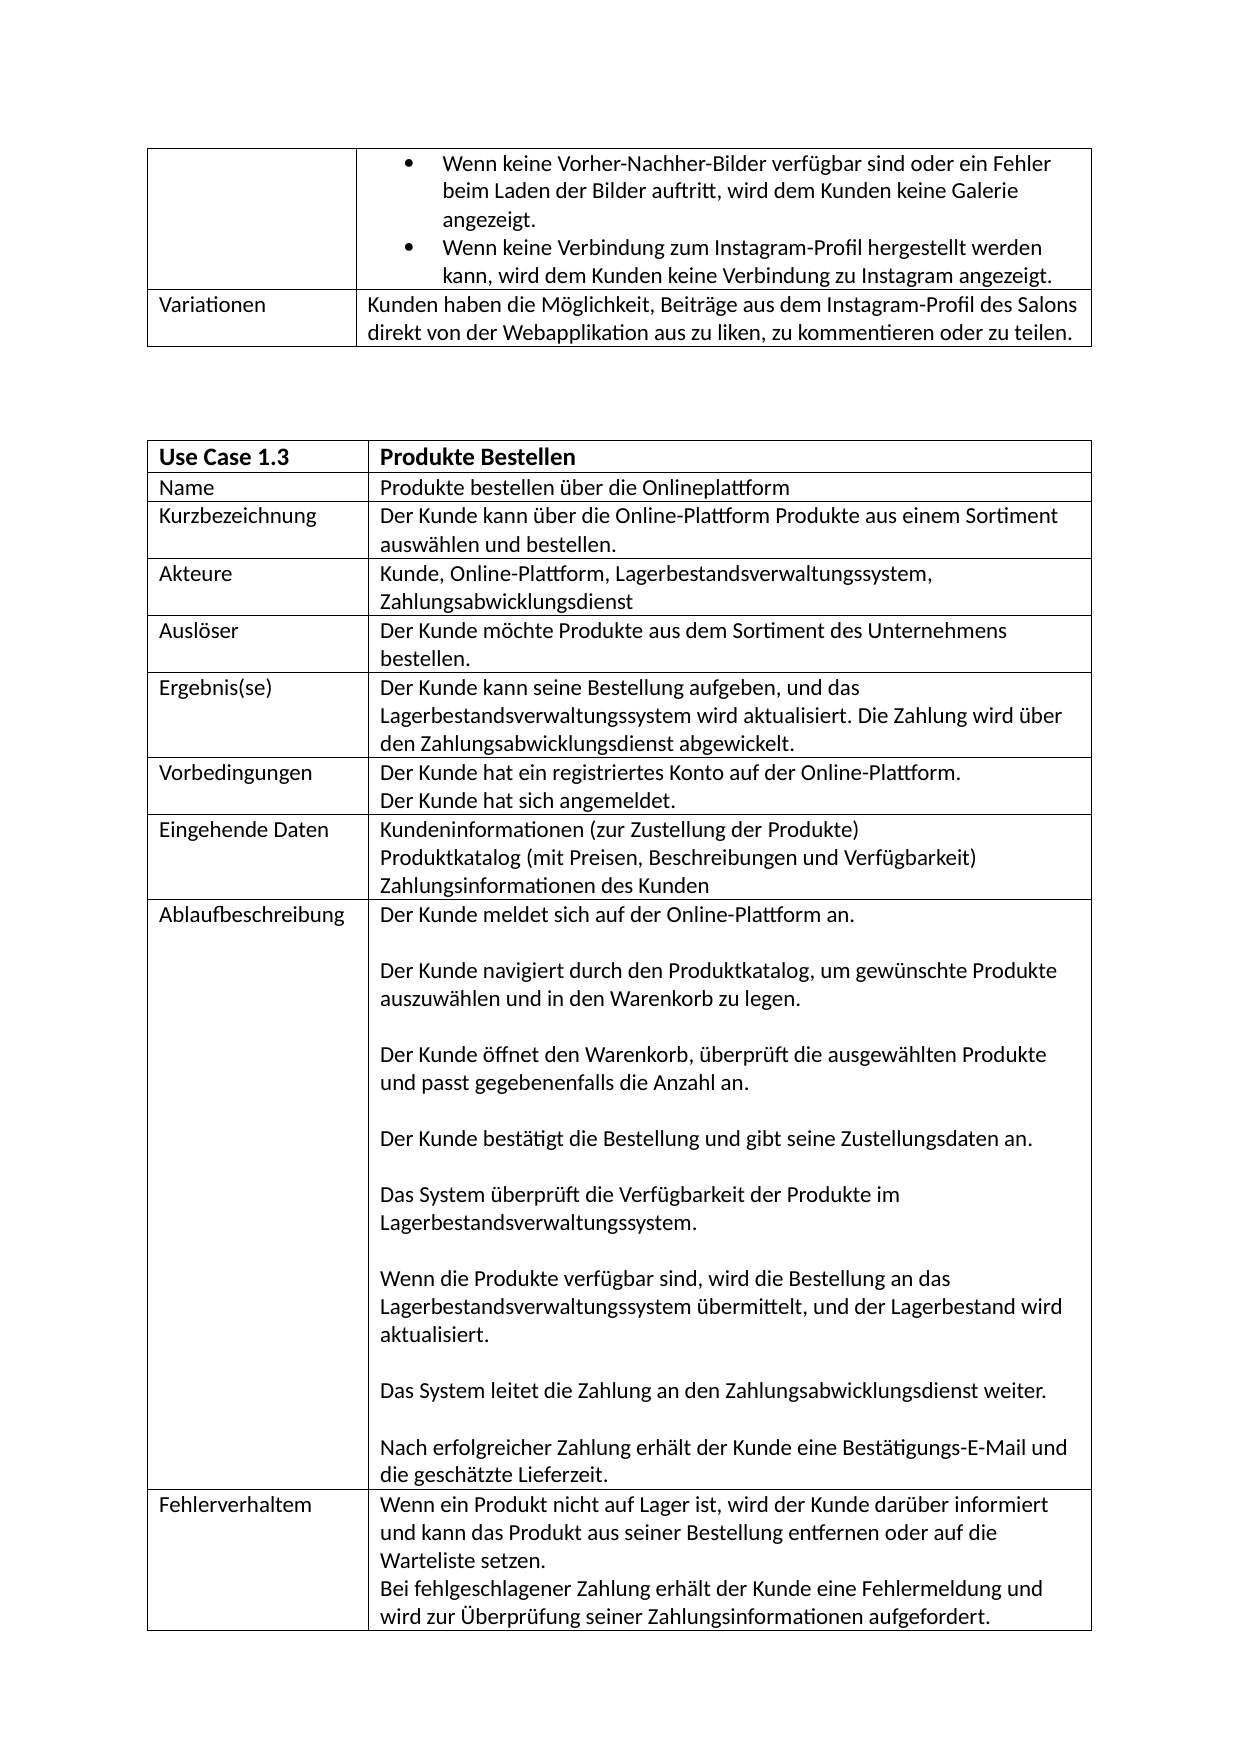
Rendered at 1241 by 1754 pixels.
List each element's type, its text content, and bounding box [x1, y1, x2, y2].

table_header Produkte Bestellen [369, 441, 1091, 472]
table_cell Kurzbezeichnung [148, 502, 368, 558]
table_cell Der Kunde meldet sich auf der Online-Plattform an. Der Kunde navigiert durch den Produktkatalog, um gewünschte Produkte auszuwählen und in den Warenkorb zu legen. Der Kunde öffnet den Warenkorb, überprüft die ausgewählten Produkte und passt gegebenenfalls die Anzahl an. Der Kunde bestätigt die Bestellung und gibt seine Zustellungsdaten an. Das System überprüft die Verfügbarkeit der Produkte im Lagerbestandsverwaltungssystem. Wenn die Produkte verfügbar sind, wird die Bestellung an das Lagerbestandsverwaltungssystem übermittelt, und der Lagerbestand wird aktualisiert. Das System leitet die Zahlung an den Zahlungsabwicklungsdienst weiter. Nach erfolgreicher Zahlung erhält der Kunde eine Bestätigungs-E-Mail und die geschätzte Lieferzeit. [369, 900, 1091, 1489]
table_cell Produkte bestellen über die Onlineplattform [369, 473, 1091, 501]
table_cell Kunde, Online-Plattform, Lagerbestandsverwaltungssystem, Zahlungsabwicklungsdienst [369, 559, 1091, 615]
table_cell Vorbedingungen [148, 758, 368, 814]
table_cell Akteure [148, 559, 368, 615]
table_cell Ergebnis(se) [148, 673, 368, 757]
table_cell Wenn keine Angebote verfügbar sind, werden dem Kunden keine Angebote angezeigt. Wenn keine Vorher-Nachher-Bilder verfügbar sind oder ein Fehler beim Laden der Bilder auftritt, wird dem Kunden keine Galerie angezeigt. Wenn keine Verbindung zum Instagram-Profil hergestellt werden kann, wird dem Kunden keine Verbindung zu Instagram angezeigt. [357, 149, 1091, 289]
table_cell Variationen [148, 290, 356, 346]
table_cell Wenn ein Produkt nicht auf Lager ist, wird der Kunde darüber informiert und kann das Produkt aus seiner Bestellung entfernen oder auf die Warteliste setzen. Bei fehlgeschlagener Zahlung erhält der Kunde eine Fehlermeldung und wird zur Überprüfung seiner Zahlungsinformationen aufgefordert. [369, 1490, 1091, 1630]
table_cell Kundeninformationen (zur Zustellung der Produkte) Produktkatalog (mit Preisen, Beschreibungen und Verfügbarkeit) Zahlungsinformationen des Kunden [369, 815, 1091, 899]
table_cell Der Kunde kann seine Bestellung aufgeben, und das Lagerbestandsverwaltungssystem wird aktualisiert. Die Zahlung wird über den Zahlungsabwicklungsdienst abgewickelt. [369, 673, 1091, 757]
table_cell Eingehende Daten [148, 815, 368, 899]
table_cell [148, 149, 356, 289]
table_cell Kunden haben die Möglichkeit, Beiträge aus dem Instagram-Profil des Salons direkt von der Webapplikation aus zu liken, zu kommentieren oder zu teilen. [357, 290, 1091, 346]
table_cell Ablaufbeschreibung [148, 900, 368, 1489]
table_cell Fehlerverhaltem [148, 1490, 368, 1630]
table_cell Der Kunde kann über die Online-Plattform Produkte aus einem Sortiment auswählen und bestellen. [369, 502, 1091, 558]
table_cell Der Kunde hat ein registriertes Konto auf der Online-Plattform. Der Kunde hat sich angemeldet. [369, 758, 1091, 814]
table_cell Der Kunde möchte Produkte aus dem Sortiment des Unternehmens bestellen. [369, 616, 1091, 672]
table_cell Auslöser [148, 616, 368, 672]
table_header Use Case 1.3 [148, 441, 368, 472]
table_cell Name [148, 473, 368, 501]
